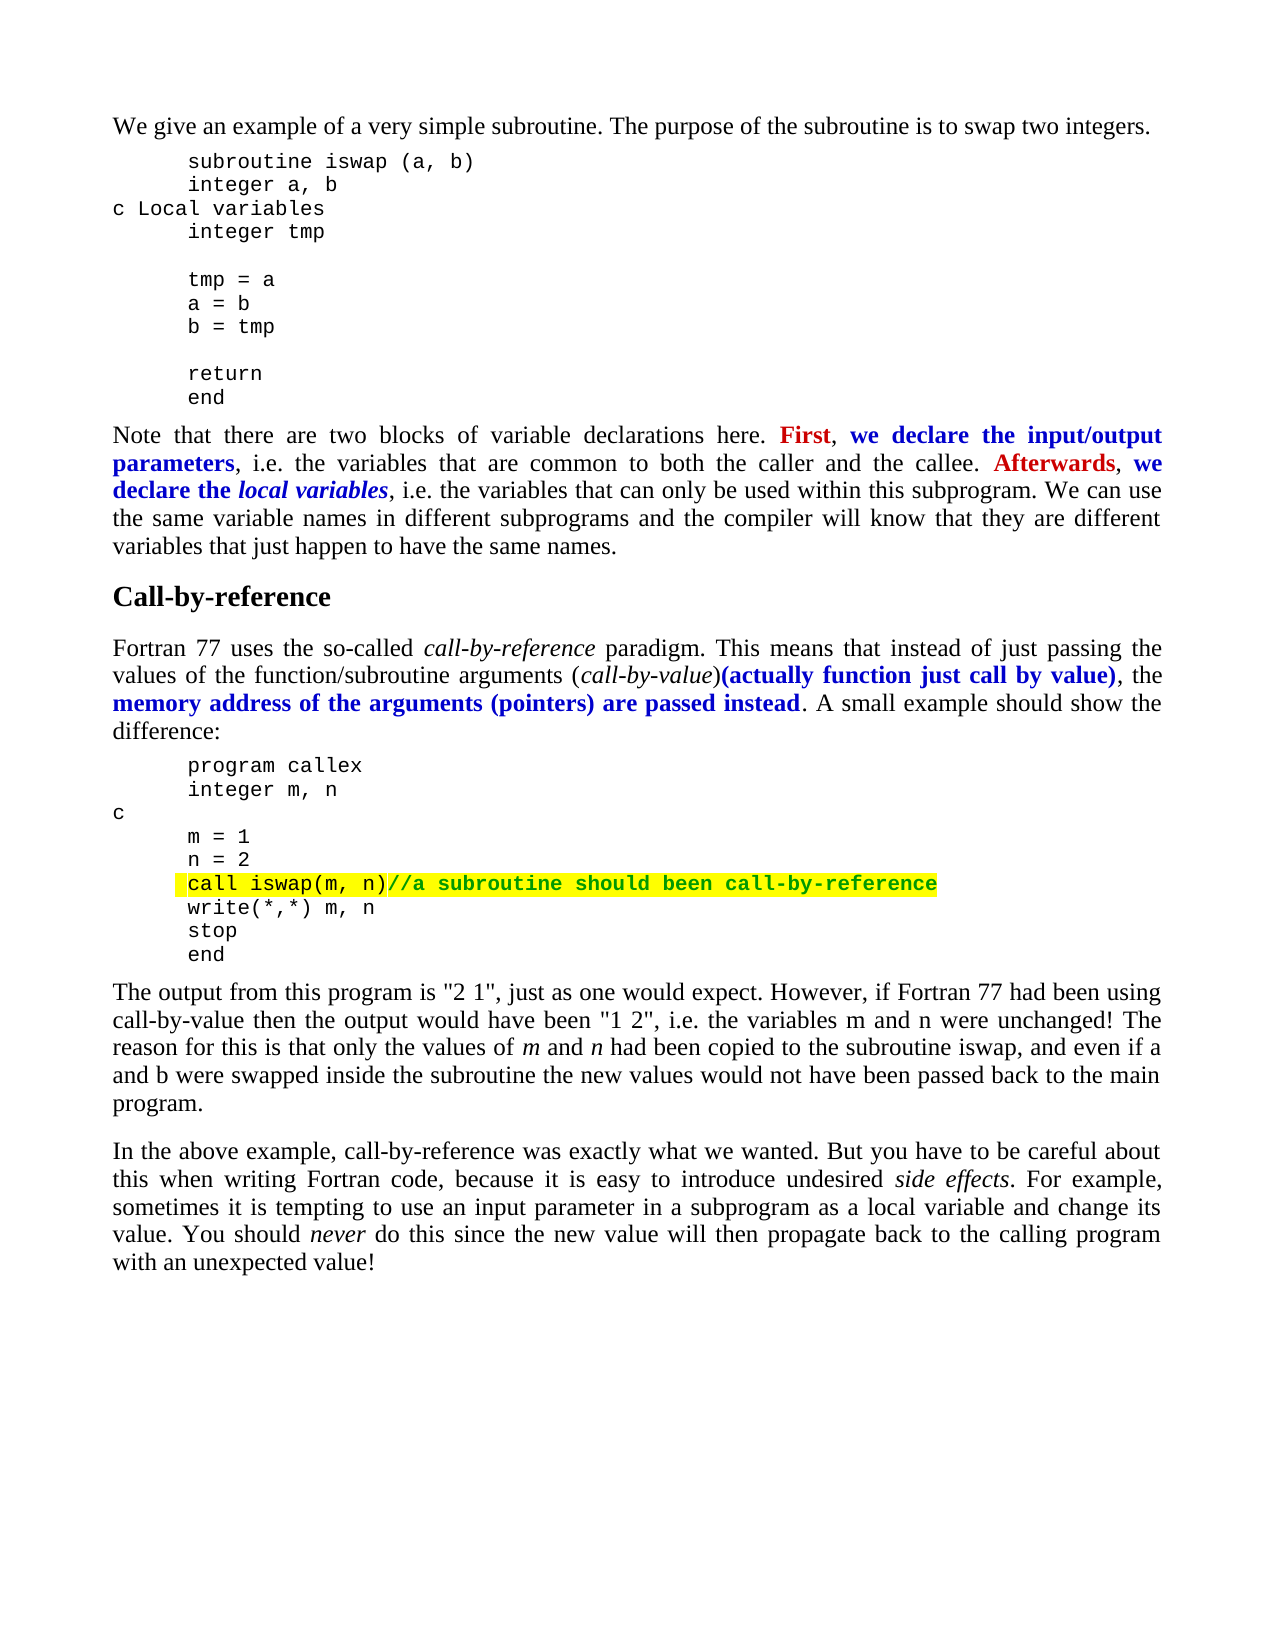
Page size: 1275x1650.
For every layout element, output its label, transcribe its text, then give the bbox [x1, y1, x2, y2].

text stop [112, 920, 1162, 944]
text Fortran 77 uses the so-called call-by-reference paradigm. This means that instead of just passing the values of the function/subroutine arguments (call-by-value)(actually function just call by value), the memory address of the arguments (pointers) are passed instead. A small example should show the difference: [112, 634, 1162, 744]
text integer m, n [112, 778, 1162, 802]
text integer tmp [112, 222, 1162, 245]
text a = b [112, 292, 1162, 316]
text program callex [112, 755, 1162, 778]
text c Local variables [112, 198, 1162, 222]
text Note that there are two blocks of variable declarations here. First, we declare the input/output parameters, i.e. the variables that are common to both the caller and the callee. Afterwards, we declare the local variables, i.e. the variables that can only be used within this subprogram. We can use the same variable names in different subprograms and the compiler will know that they are different variables that just happen to have the same names. [112, 421, 1162, 560]
text call iswap(m, n)//a subroutine should been call-by-reference [112, 873, 1162, 897]
text In the above example, call-by-reference was exactly what we wanted. But you have to be careful about this when writing Fortran code, because it is easy to introduce undesired side effects. For example, sometimes it is tempting to use an input parameter in a subprogram as a local variable and change its value. You should never do this since the new value will then propagate back to the calling program with an unexpected value! [112, 1137, 1162, 1276]
text tmp = a [112, 269, 1162, 292]
text n = 2 [112, 849, 1162, 873]
text Call-by-reference [112, 581, 1162, 613]
text integer a, b [112, 174, 1162, 198]
text return [112, 363, 1162, 387]
text b = tmp [112, 316, 1162, 340]
text We give an example of a very simple subroutine. The purpose of the subroutine is to swap two integers. [112, 112, 1162, 140]
text c [112, 802, 1162, 826]
text end [112, 944, 1162, 968]
text end [112, 387, 1162, 411]
text The output from this program is "2 1", just as one would expect. However, if Fortran 77 had been using call-by-value then the output would have been "1 2", i.e. the variables m and n were unchanged! The reason for this is that only the values of m and n had been copied to the subroutine iswap, and even if a and b were swapped inside the subroutine the new values would not have been passed back to the main program. [112, 978, 1162, 1117]
text write(*,*) m, n [112, 897, 1162, 920]
text subroutine iswap (a, b) [112, 151, 1162, 174]
text m = 1 [112, 826, 1162, 849]
